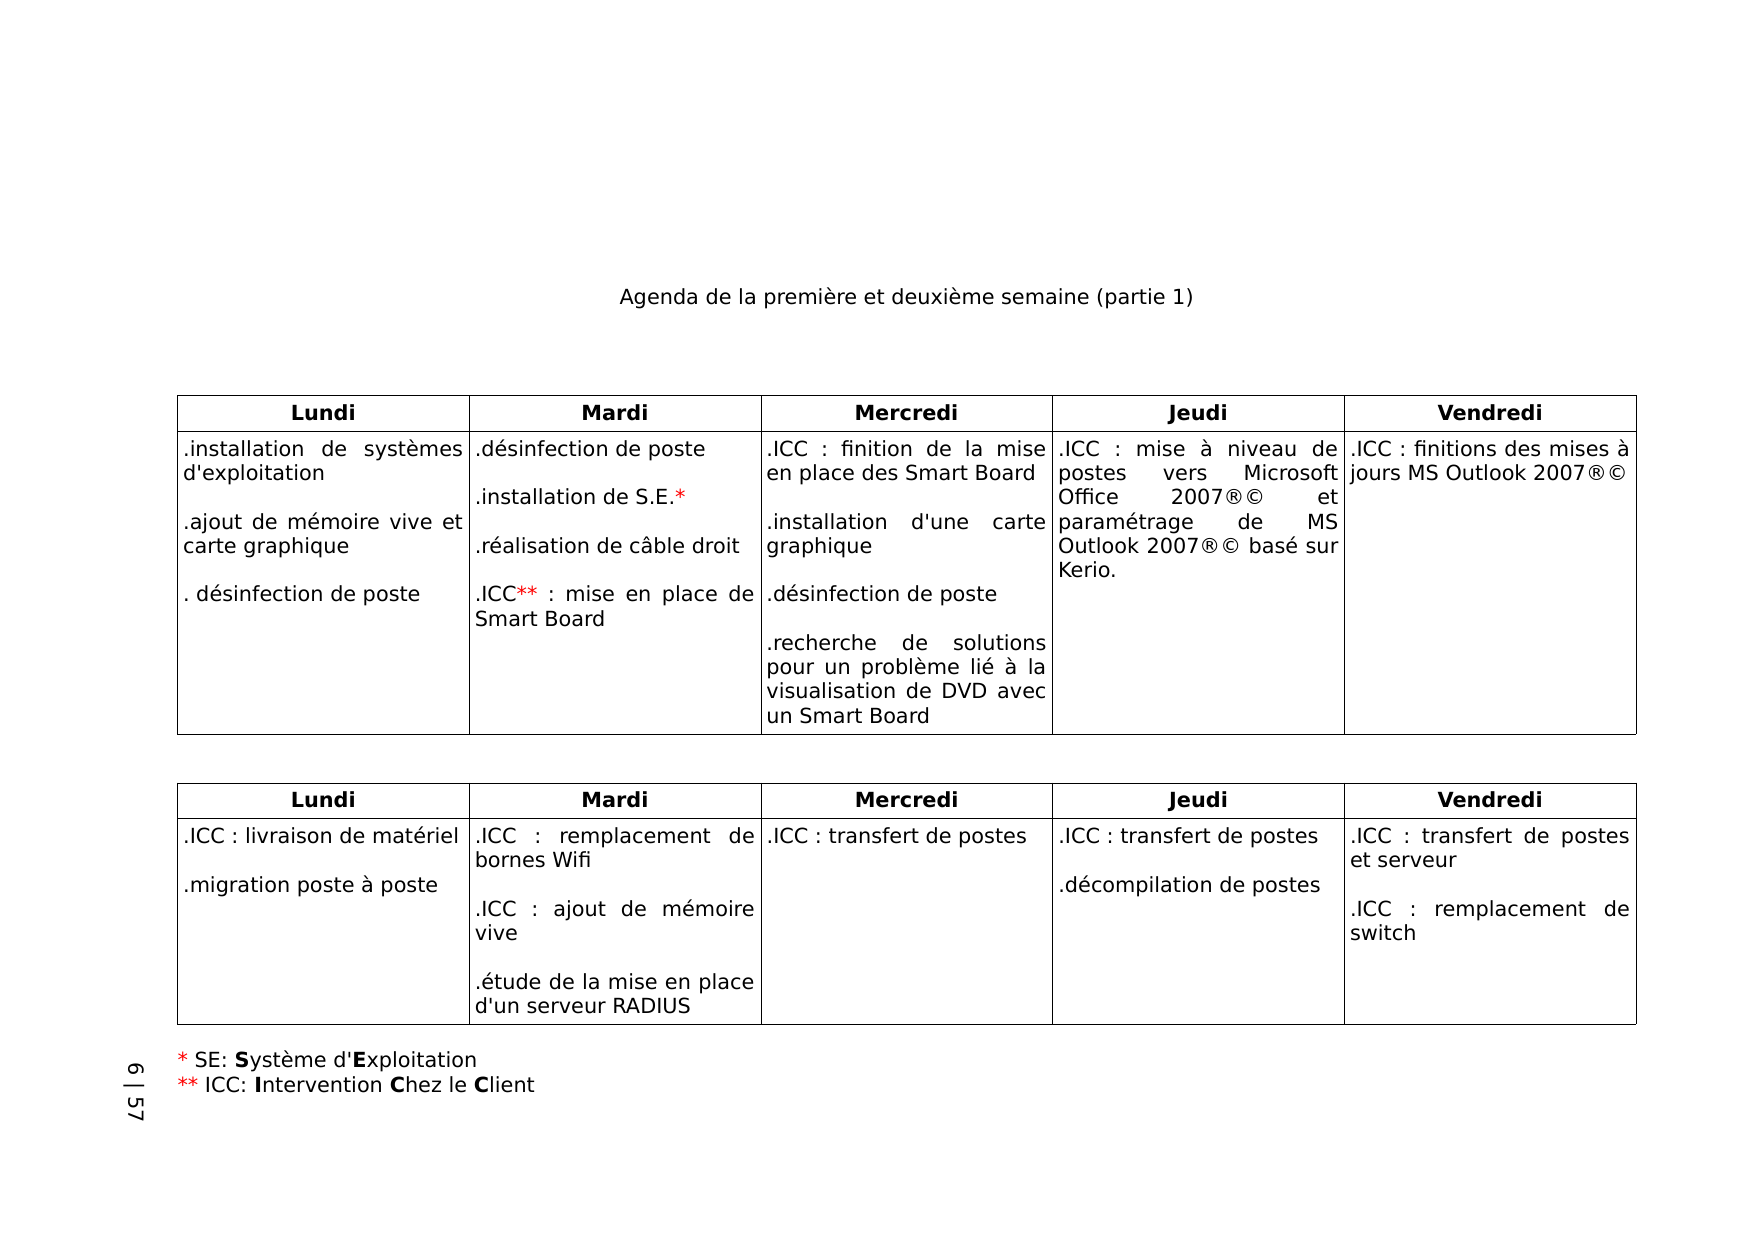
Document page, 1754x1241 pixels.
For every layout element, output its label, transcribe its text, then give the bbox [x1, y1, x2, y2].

table_header Vendredi [1345, 784, 1636, 818]
table_cell .ICC : mise à niveau de postes vers Microsoft Office 2007®© et paramétrage de MS Outlook 2007®© basé sur Kerio. [1053, 432, 1344, 734]
table_header Lundi [178, 784, 469, 818]
table_cell .installation de systèmes d'exploitation .ajout de mémoire vive et carte graphique . désinfection de poste [178, 432, 469, 734]
table_header Jeudi [1053, 396, 1344, 431]
text ** ICC: Intervention Chez le Client [177, 1073, 1636, 1097]
table_header Mardi [470, 396, 761, 431]
table_header Lundi [178, 396, 469, 431]
table_header Mercredi [762, 396, 1052, 431]
table_cell .ICC : finition de la mise en place des Smart Board .installation d'une carte graphique .désinfection de poste .recherche de solutions pour un problème lié à la visualisation de DVD avec un Smart Board [762, 432, 1052, 734]
table_header Vendredi [1345, 396, 1636, 431]
table_header Mercredi [762, 784, 1052, 818]
text Agenda de la première et deuxième semaine (partie 1) [177, 285, 1636, 309]
table_cell .ICC : remplacement de bornes Wifi .ICC : ajout de mémoire vive .étude de la mise en place d'un serveur RADIUS [470, 819, 761, 1024]
table_cell .ICC : transfert de postes .décompilation de postes [1053, 819, 1344, 1024]
table_header Jeudi [1053, 784, 1344, 818]
table_cell .désinfection de poste .installation de S.E.* .réalisation de câble droit .ICC** : mise en place de Smart Board [470, 432, 761, 734]
text * SE: Système d'Exploitation [177, 1048, 1636, 1073]
table_header Mardi [470, 784, 761, 818]
table_cell .ICC : transfert de postes et serveur .ICC : remplacement de switch [1345, 819, 1636, 1024]
table_cell .ICC : finitions des mises à jours MS Outlook 2007®© [1345, 432, 1636, 734]
table_cell .ICC : transfert de postes [762, 819, 1052, 1024]
table_cell .ICC : livraison de matériel .migration poste à poste [178, 819, 469, 1024]
